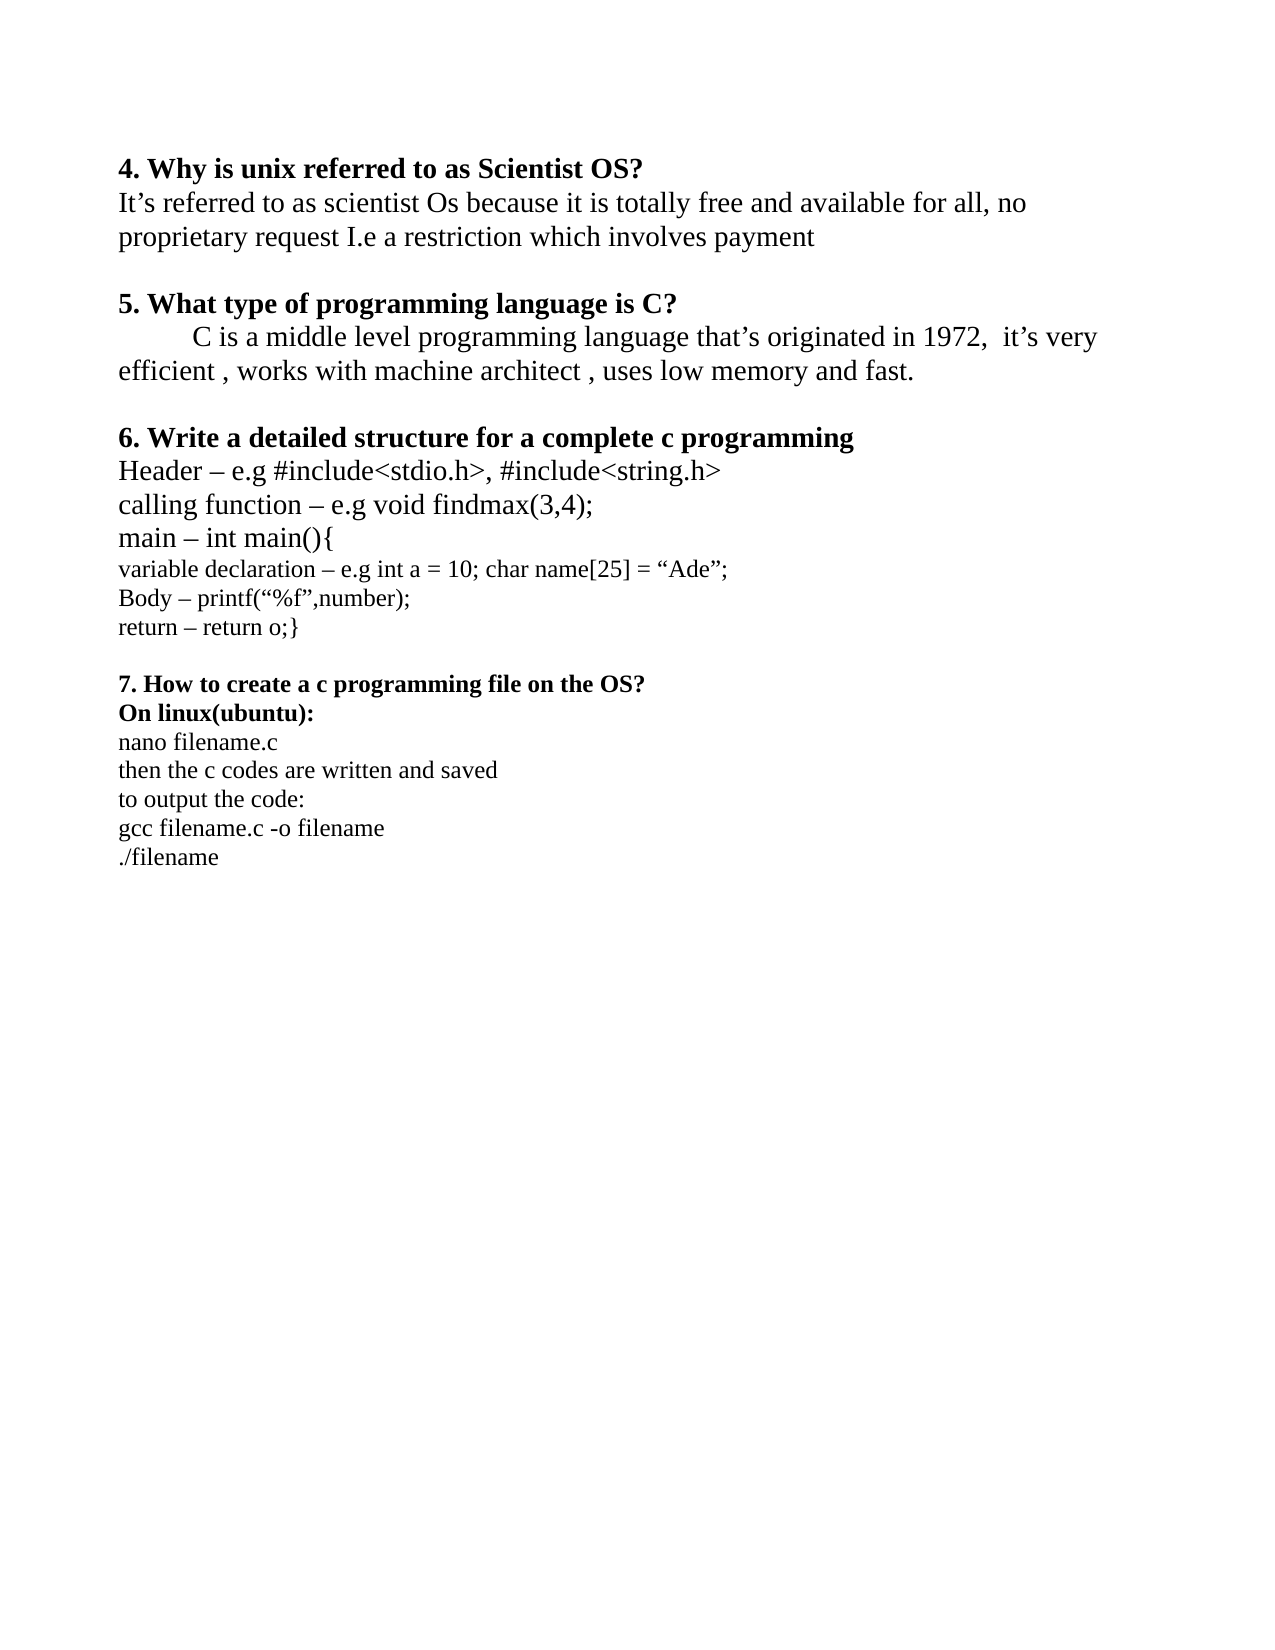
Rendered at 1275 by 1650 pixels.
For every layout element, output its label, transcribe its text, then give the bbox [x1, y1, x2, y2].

text to output the code: [118, 784, 1157, 813]
text then the c codes are written and saved [118, 755, 1157, 784]
text gcc filename.c -o filename [118, 813, 1157, 842]
text 5. What type of programming language is C? [118, 286, 1157, 319]
text main – int main(){ [118, 521, 1157, 554]
text 7. How to create a c programming file on the OS? [118, 669, 1157, 698]
text Body – printf(“%f”,number); [118, 583, 1157, 612]
text C is a middle level programming language that’s originated in 1972, it’s very efficient , works with machine architect , uses low memory and fast. [118, 319, 1157, 386]
text 4. Why is unix referred to as Scientist OS? [118, 152, 1157, 185]
text It’s referred to as scientist Os because it is totally free and available for all, no proprietary request I.e a restriction which involves payment [118, 185, 1157, 252]
text On linux(ubuntu): [118, 698, 1157, 727]
text 6. Write a detailed structure for a complete c programming [118, 420, 1157, 453]
text variable declaration – e.g int a = 10; char name[25] = “Ade”; [118, 554, 1157, 583]
text return – return o;} [118, 612, 1157, 640]
text nano filename.c [118, 727, 1157, 755]
text Header – e.g #include<stdio.h>, #include<string.h> [118, 453, 1157, 487]
text ./filename [118, 842, 1157, 870]
text calling function – e.g void findmax(3,4); [118, 487, 1157, 521]
